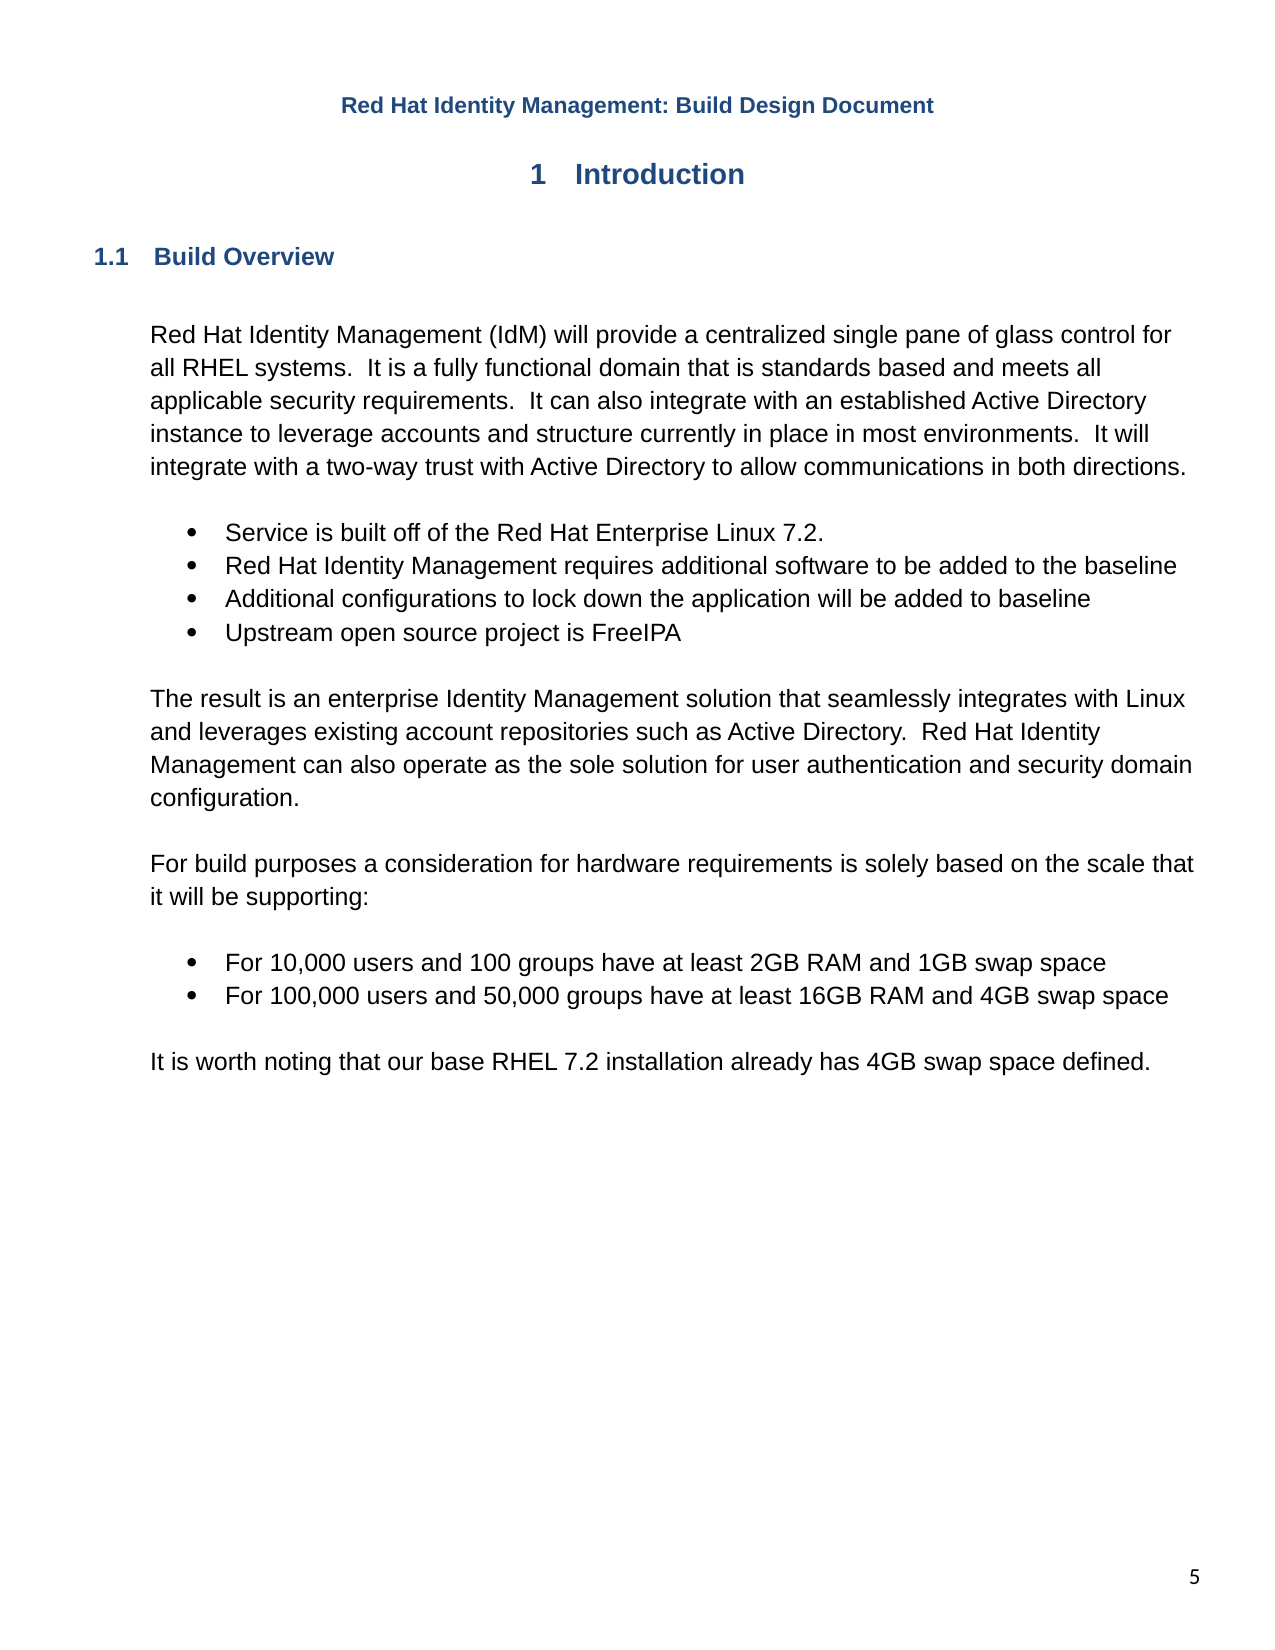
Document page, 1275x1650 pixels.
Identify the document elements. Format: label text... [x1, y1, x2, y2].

list Additional configurations to lock down the application will be added to baseline [187, 584, 1200, 613]
subtitle Introduction [75, 157, 1200, 191]
list It is worth noting that our base RHEL 7.2 installation already has 4GB swap space defined. [150, 1047, 1200, 1076]
list Upstream open source project is FreeIPA [187, 617, 1200, 646]
list The result is an enterprise Identity Management solution that seamlessly integrates with Linux and leverages existing account repositories such as Active Directory. Red Hat Identity Management can also operate as the sole solution for user authentication and security domain configuration. [150, 684, 1200, 811]
list Service is built off of the Red Hat Enterprise Linux 7.2. [187, 518, 1200, 547]
list For 100,000 users and 50,000 groups have at least 16GB RAM and 4GB swap space [187, 981, 1200, 1010]
subtitle Build Overview [94, 241, 1200, 270]
list For 10,000 users and 100 groups have at least 2GB RAM and 1GB swap space [187, 948, 1200, 977]
list Red Hat Identity Management (IdM) will provide a centralized single pane of glass control for all RHEL systems. It is a fully functional domain that is standards based and meets all applicable security requirements. It can also integrate with an established Active Directory instance to leverage accounts and structure currently in place in most environments. It will integrate with a two-way trust with Active Directory to allow communications in both directions. [150, 320, 1200, 481]
list Red Hat Identity Management requires additional software to be added to the baseline [187, 551, 1200, 580]
list For build purposes a consideration for hardware requirements is solely based on the scale that it will be supporting: [150, 849, 1200, 911]
